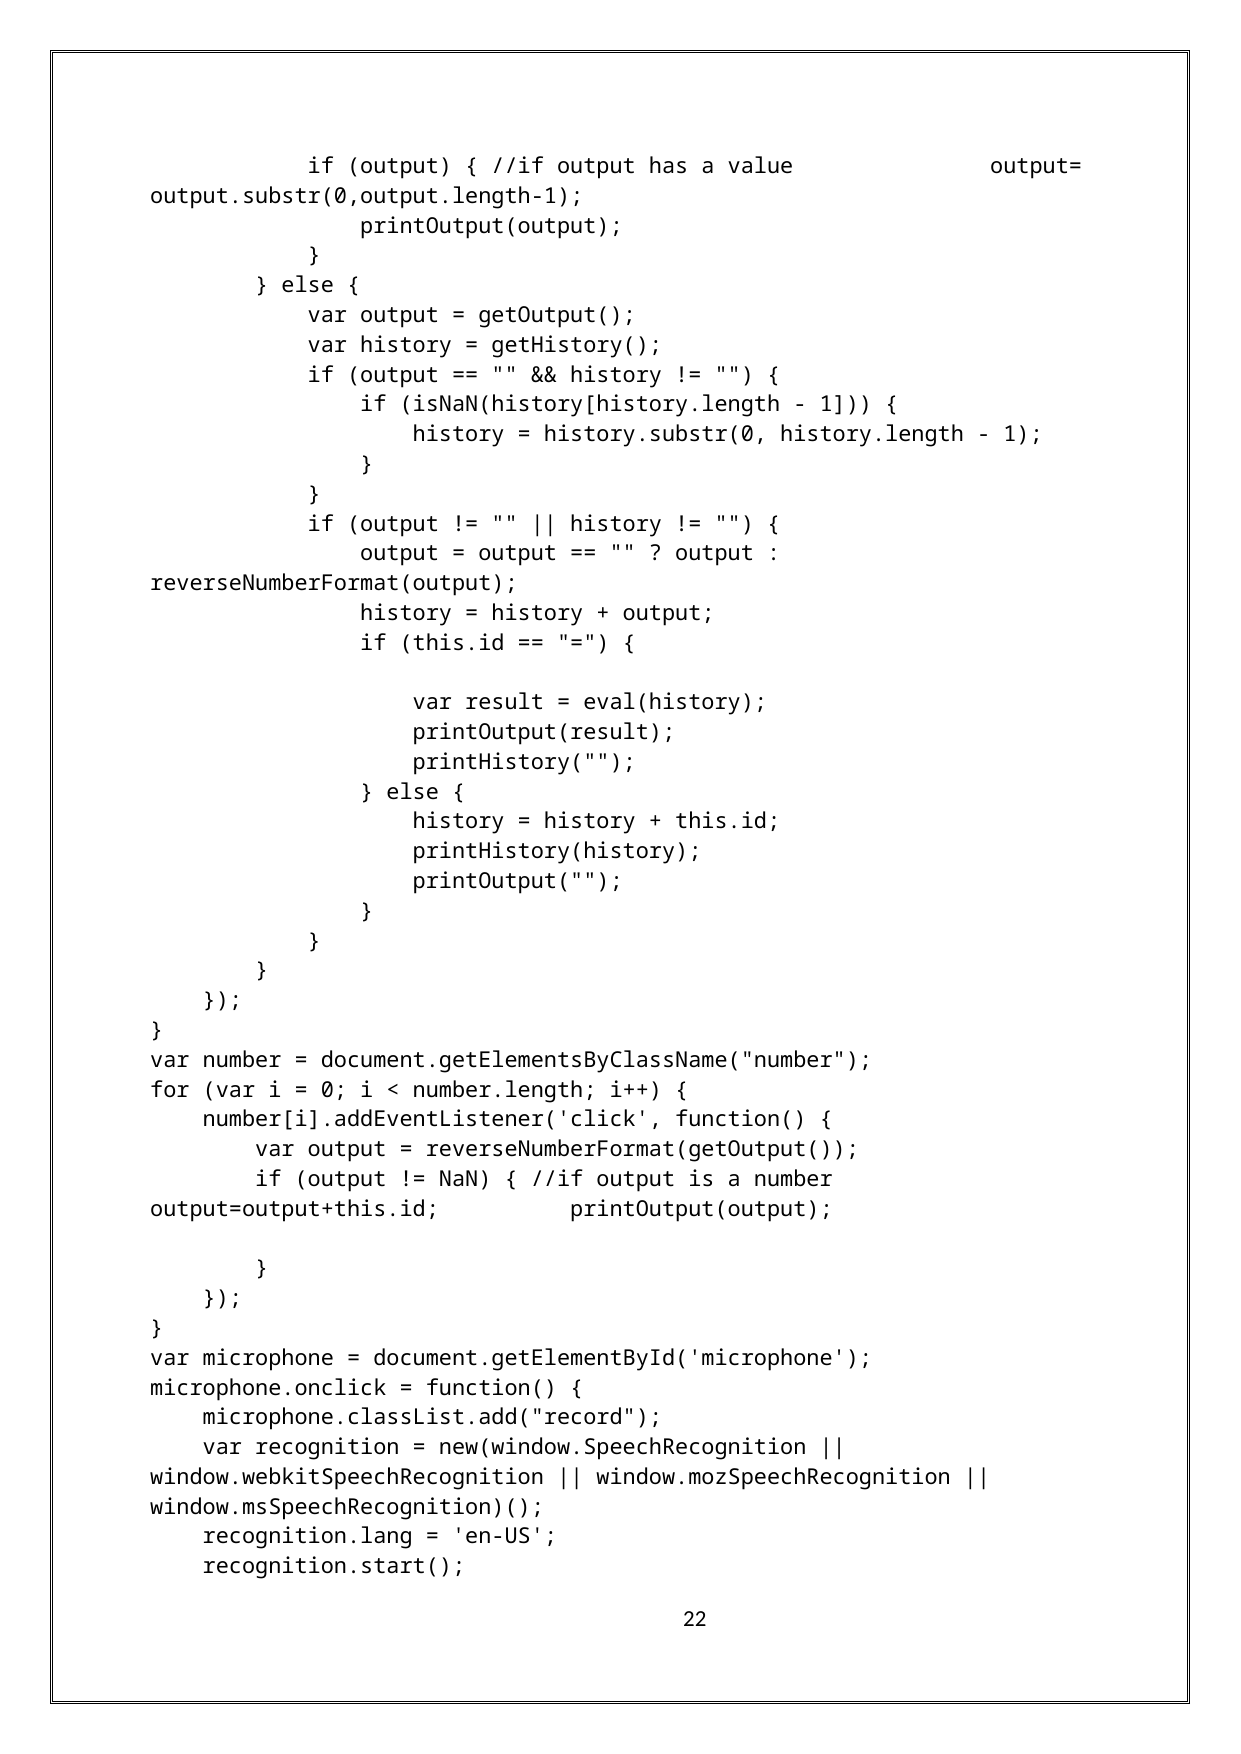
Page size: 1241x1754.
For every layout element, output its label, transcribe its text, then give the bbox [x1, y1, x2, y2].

text printHistory(""); [150, 746, 1090, 776]
text output = output == "" ? output : reverseNumberFormat(output); [150, 537, 1090, 597]
text } [150, 924, 1090, 954]
text printOutput(output); [150, 209, 1090, 239]
text history = history.substr(0, history.length - 1); [150, 418, 1090, 448]
text } [150, 954, 1090, 984]
text var output = getOutput(); [150, 299, 1090, 329]
text microphone.classList.add("record"); [150, 1401, 1090, 1431]
text var recognition = new(window.SpeechRecognition || window.webkitSpeechRecognition || window.mozSpeechRecognition || window.msSpeechRecognition)(); [150, 1431, 1090, 1520]
text history = history + this.id; [150, 805, 1090, 835]
text var number = document.getElementsByClassName("number"); [150, 1044, 1090, 1073]
text var microphone = document.getElementById('microphone'); [150, 1342, 1090, 1371]
text } else { [150, 269, 1090, 299]
text } [150, 1014, 1090, 1044]
text for (var i = 0; i < number.length; i++) { [150, 1073, 1090, 1103]
text number[i].addEventListener('click', function() { [150, 1103, 1090, 1133]
text printHistory(history); [150, 835, 1090, 865]
text if (this.id == "=") { [150, 627, 1090, 656]
text } [150, 239, 1090, 269]
text recognition.lang = 'en-US'; [150, 1520, 1090, 1550]
text if (output != NaN) { //if output is a number output=output+this.id; printOutput(output); [150, 1163, 1090, 1222]
text } [150, 1252, 1090, 1282]
text if (output == "" && history != "") { [150, 358, 1090, 388]
text } else { [150, 776, 1090, 805]
text if (output) { //if output has a value output= output.substr(0,output.length-1); [150, 150, 1090, 209]
text printOutput(""); [150, 865, 1090, 895]
text history = history + output; [150, 597, 1090, 627]
text var output = reverseNumberFormat(getOutput()); [150, 1133, 1090, 1163]
text printOutput(result); [150, 716, 1090, 746]
text }); [150, 984, 1090, 1014]
text if (output != "" || history != "") { [150, 507, 1090, 537]
text var result = eval(history); [150, 686, 1090, 716]
text recognition.start(); [150, 1550, 1090, 1580]
text } [150, 895, 1090, 924]
text if (isNaN(history[history.length - 1])) { [150, 388, 1090, 418]
text } [150, 1312, 1090, 1342]
text } [150, 448, 1090, 478]
text } [150, 478, 1090, 507]
text }); [150, 1282, 1090, 1312]
text var history = getHistory(); [150, 329, 1090, 358]
text microphone.onclick = function() { [150, 1371, 1090, 1401]
